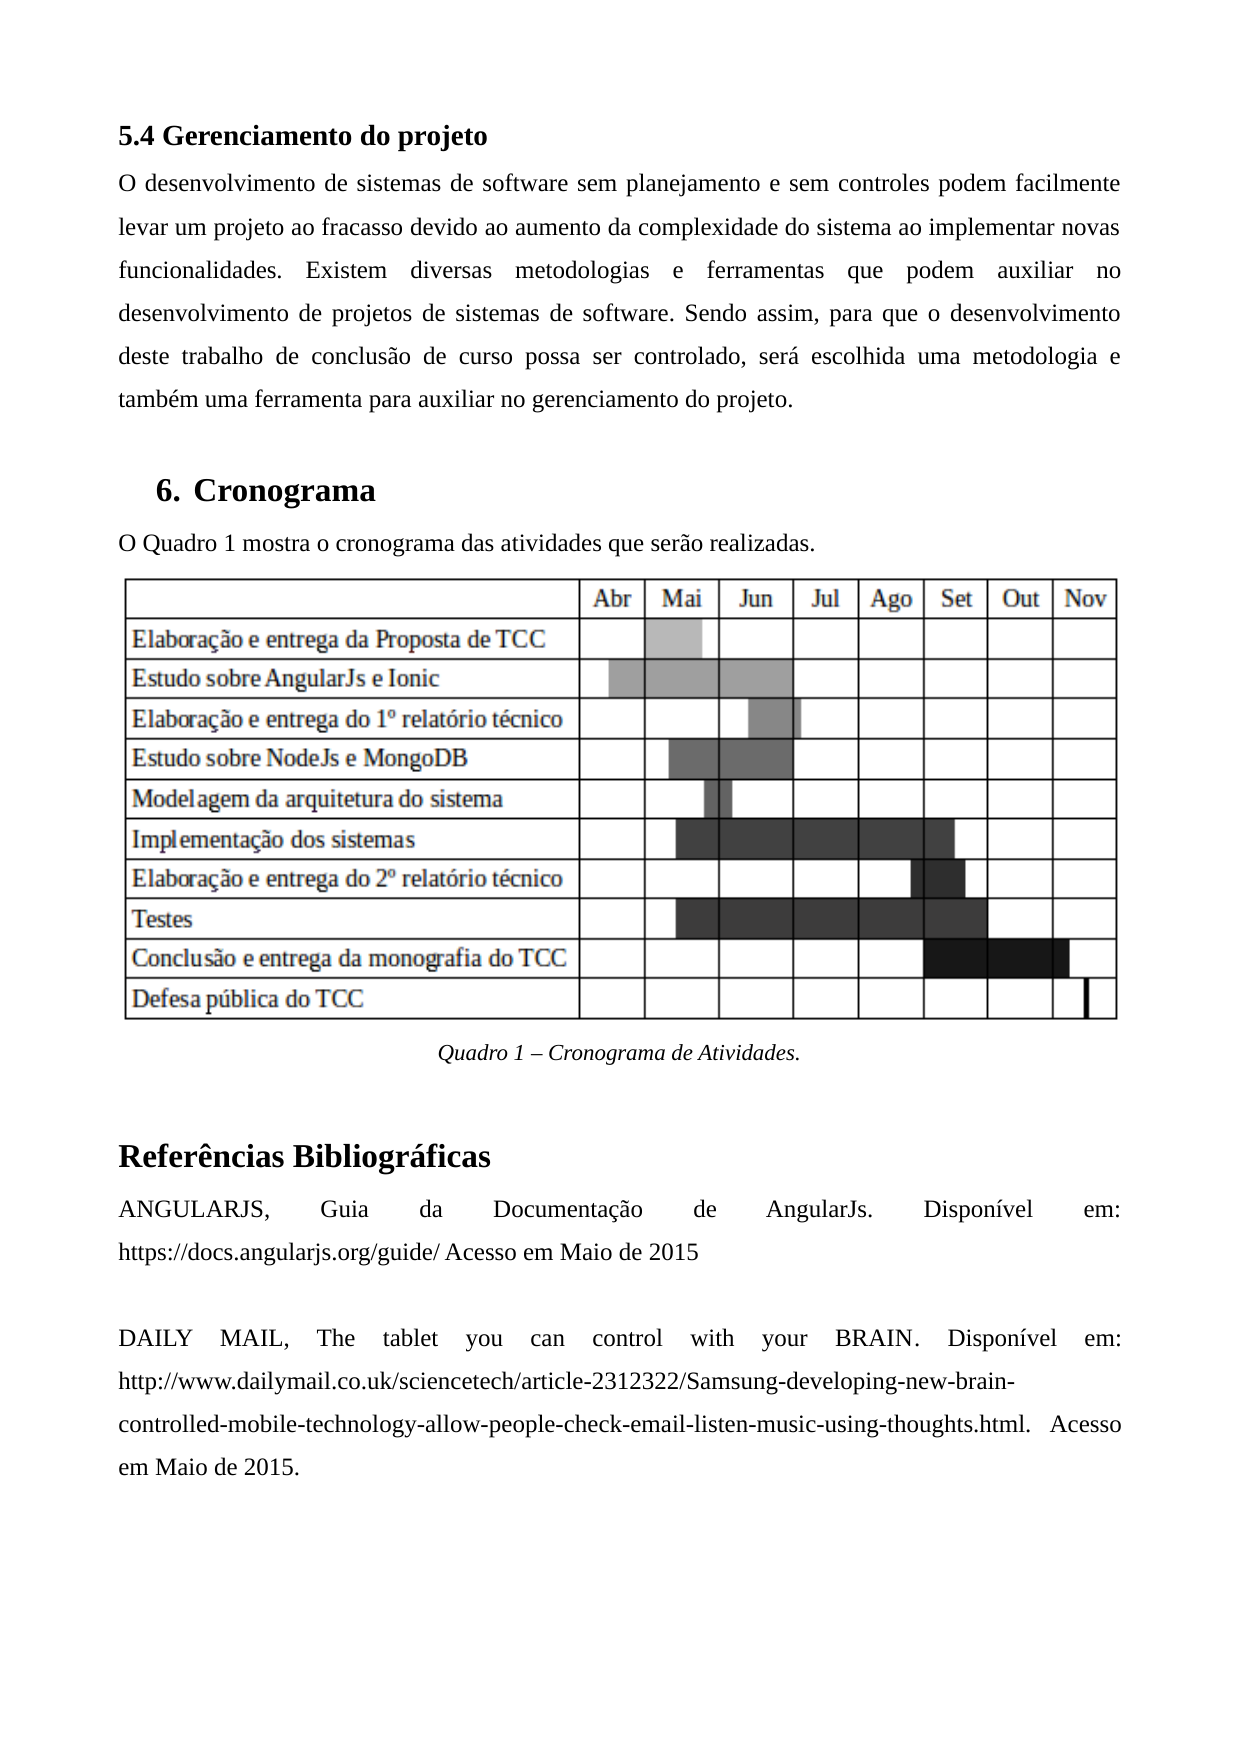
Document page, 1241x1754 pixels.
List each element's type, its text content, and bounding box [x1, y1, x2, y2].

text O Quadro 1 mostra o cronograma das atividades que serão realizadas. [118, 528, 1122, 557]
text 5.4 Gerenciamento do projeto [118, 118, 1122, 152]
text DAILY MAIL, The tablet you can control with your BRAIN. Disponível em: http://www.dailymail.co.uk/sciencetech/article-2312322/Samsung-developing-new-brain-controlled-mobile-technology-allow-people-check-email-listen-music-using-thoughts.html. Acesso em Maio de 2015. [118, 1323, 1122, 1481]
text ANGULARJS, Guia da Documentação de AngularJs. Disponível em: https://docs.angularjs.org/guide/ Acesso em Maio de 2015 [118, 1194, 1122, 1266]
text Referências Bibliográficas [118, 1136, 1122, 1174]
text O desenvolvimento de sistemas de software sem planejamento e sem controles podem facilmente levar um projeto ao fracasso devido ao aumento da complexidade do sistema ao implementar novas funcionalidades. Existem diversas metodologias e ferramentas que podem auxiliar no desenvolvimento de projetos de sistemas de software. Sendo assim, para que o desenvolvimento deste trabalho de conclusão de curso possa ser controlado, será escolhida uma metodologia e também uma ferramenta para auxiliar no gerenciamento do projeto. [118, 168, 1122, 413]
picture [118, 571, 1123, 1027]
text Quadro 1 – Cronograma de Atividades. [118, 1027, 1122, 1066]
list Cronograma [156, 470, 1122, 509]
